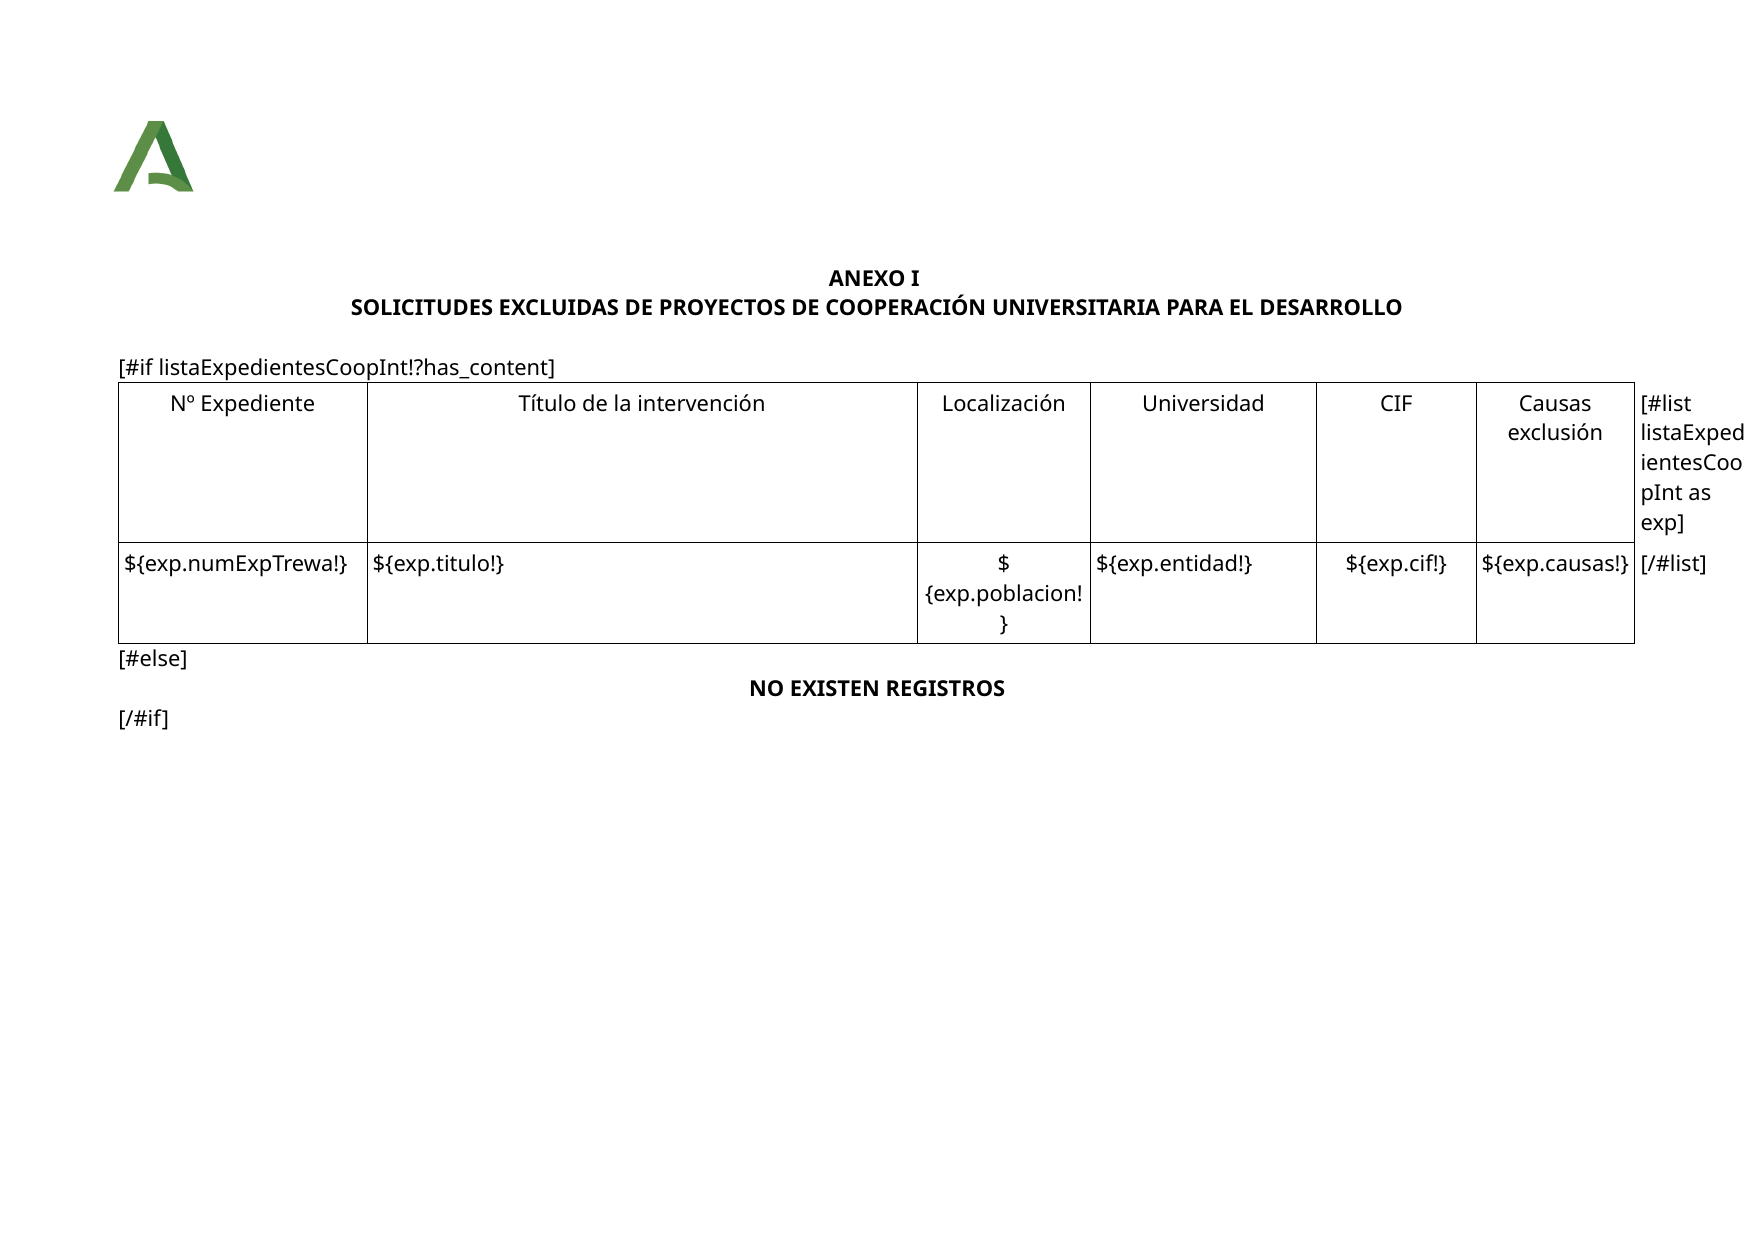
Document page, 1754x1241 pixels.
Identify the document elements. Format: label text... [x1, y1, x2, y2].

table_header Nº Expediente [119, 383, 367, 542]
text ANEXO I [118, 263, 1636, 292]
table_header CIF [1317, 383, 1476, 542]
text [#if listaExpedientesCoopInt!?has_content] [118, 352, 1636, 382]
table_cell ${exp.causas!} [1477, 543, 1634, 643]
table_header Localización [918, 383, 1090, 542]
text SOLICITUDES EXCLUIDAS DE PROYECTOS DE COOPERACIÓN UNIVERSITARIA PARA EL DESARROLLO [118, 292, 1636, 322]
table_cell ${exp.titulo!} [368, 543, 917, 643]
table_header Causas exclusión [1477, 383, 1634, 542]
picture [109, 116, 198, 196]
table_header Universidad [1091, 383, 1316, 542]
table_cell [/#list] [1635, 542, 1754, 643]
table_header Título de la intervención [368, 383, 917, 542]
table_cell ${exp.cif!} [1317, 543, 1476, 643]
text NO EXISTEN REGISTROS [118, 673, 1636, 703]
text [#else] [118, 643, 1636, 673]
table_cell ${exp.poblacion!} [918, 543, 1090, 643]
text [/#if] [118, 703, 1636, 733]
table_header [#list listaExpedientesCoopInt as exp] [1635, 382, 1754, 542]
table_cell ${exp.entidad!} [1091, 543, 1316, 643]
table_cell ${exp.numExpTrewa!} [119, 543, 367, 643]
